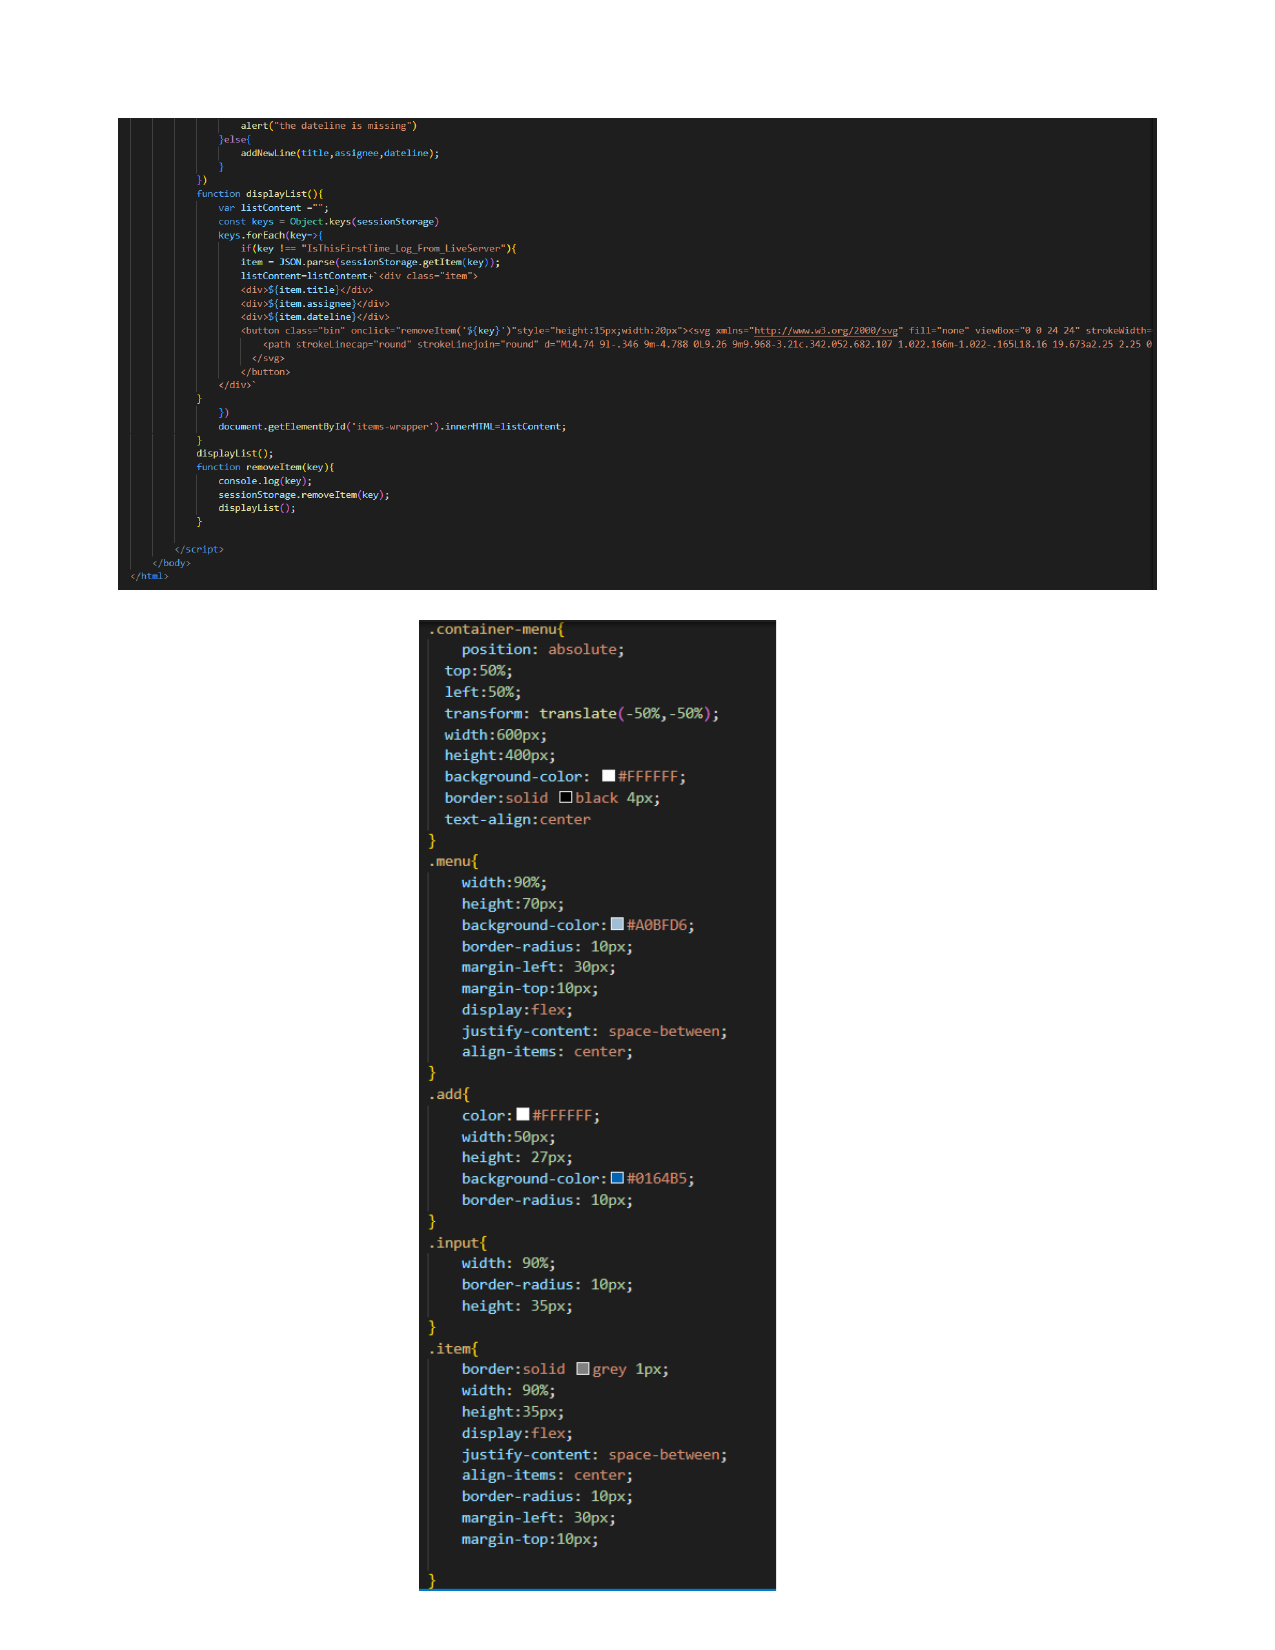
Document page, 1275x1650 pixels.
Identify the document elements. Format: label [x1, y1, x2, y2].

picture [118, 118, 1157, 590]
picture [419, 620, 777, 1591]
